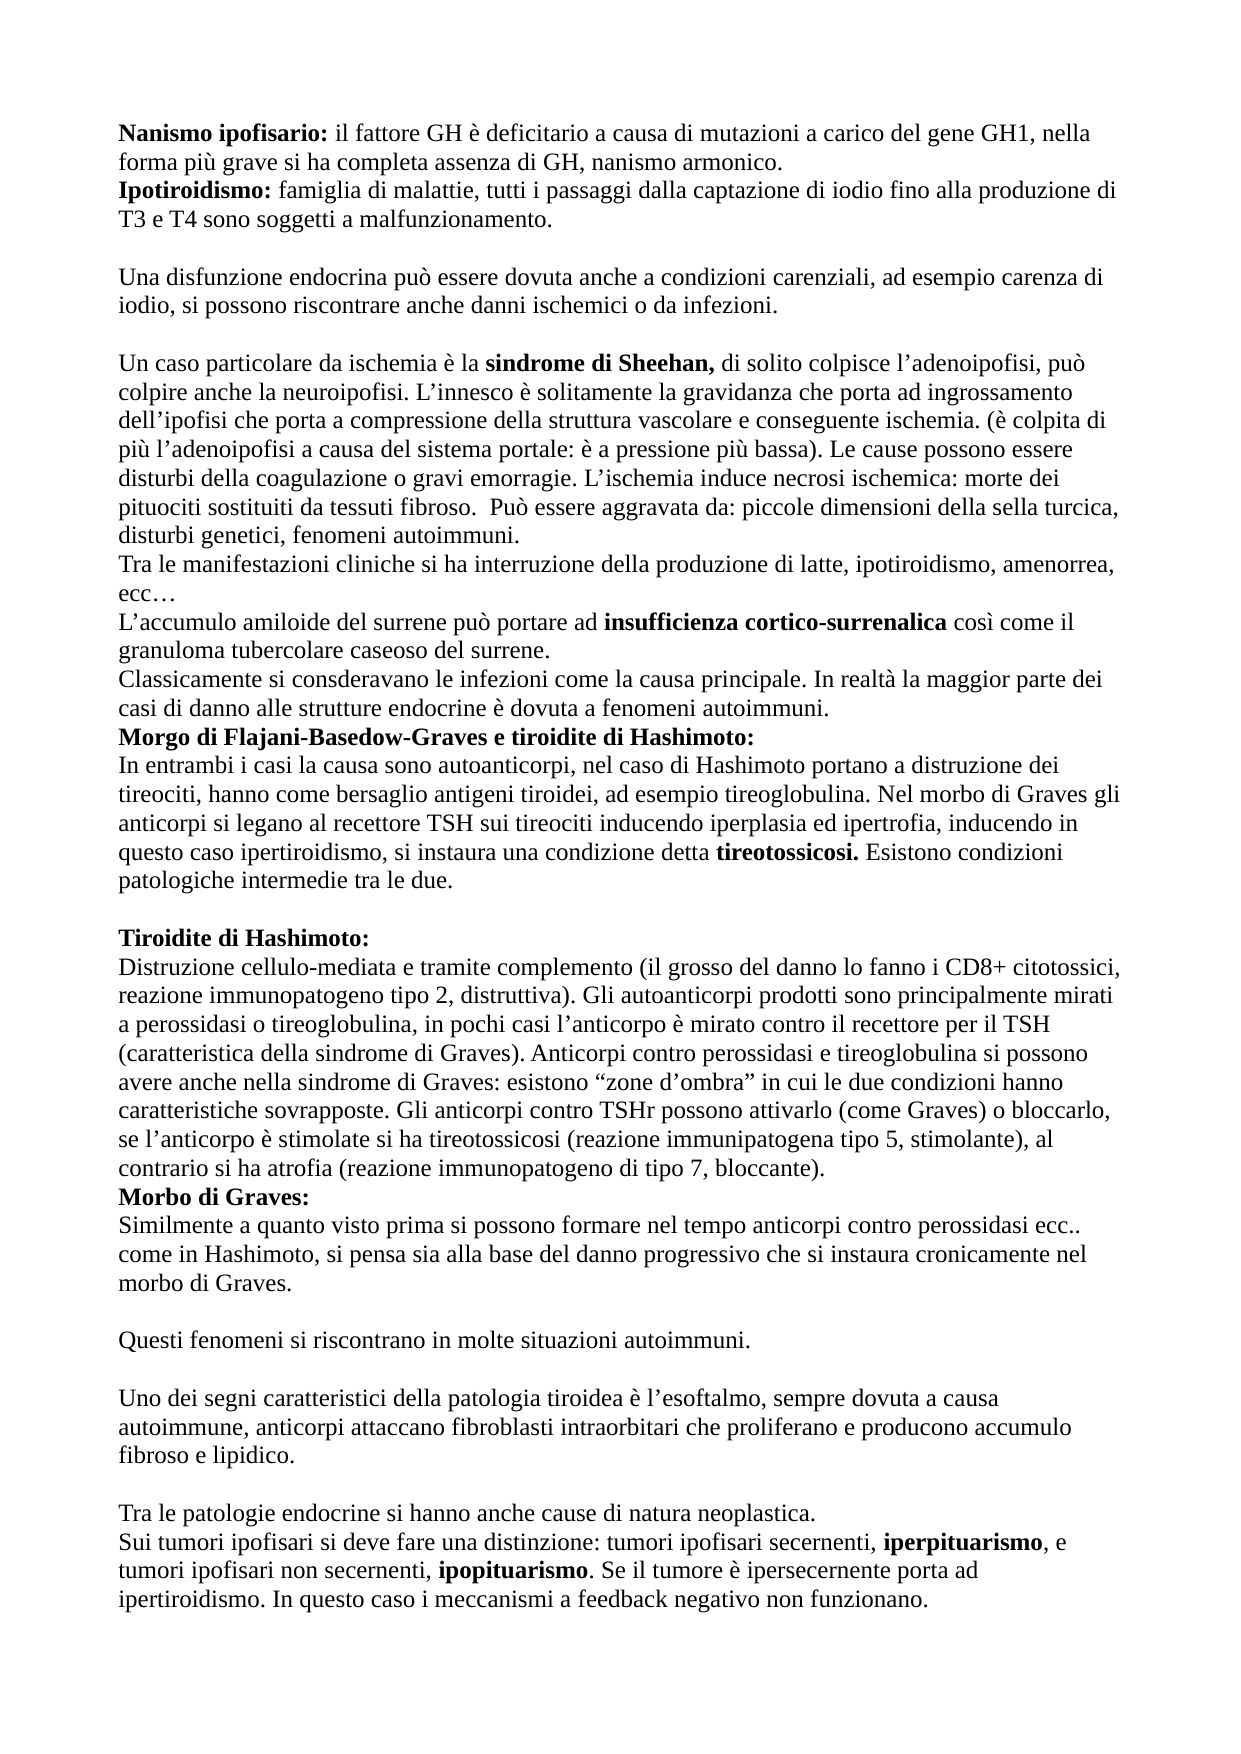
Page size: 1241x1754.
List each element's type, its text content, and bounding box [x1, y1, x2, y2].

text In entrambi i casi la causa sono autoanticorpi, nel caso di Hashimoto portano a distruzione dei tireociti, hanno come bersaglio antigeni tiroidei, ad esempio tireoglobulina. Nel morbo di Graves gli anticorpi si legano al recettore TSH sui tireociti inducendo iperplasia ed ipertrofia, inducendo in questo caso ipertiroidismo, si instaura una condizione detta tireotossicosi. Esistono condizioni patologiche intermedie tra le due. [118, 751, 1122, 894]
text Questi fenomeni si riscontrano in molte situazioni autoimmuni. [118, 1326, 1122, 1354]
text Distruzione cellulo-mediata e tramite complemento (il grosso del danno lo fanno i CD8+ citotossici, reazione immunopatogeno tipo 2, distruttiva). Gli autoanticorpi prodotti sono principalmente mirati a perossidasi o tireoglobulina, in pochi casi l’anticorpo è mirato contro il recettore per il TSH (caratteristica della sindrome di Graves). Anticorpi contro perossidasi e tireoglobulina si possono avere anche nella sindrome di Graves: esistono “zone d’ombra” in cui le due condizioni hanno caratteristiche sovrapposte. Gli anticorpi contro TSHr possono attivarlo (come Graves) o bloccarlo, se l’anticorpo è stimolate si ha tireotossicosi (reazione immunipatogena tipo 5, stimolante), al contrario si ha atrofia (reazione immunopatogeno di tipo 7, bloccante). [118, 952, 1122, 1182]
text Tra le patologie endocrine si hanno anche cause di natura neoplastica. [118, 1498, 1122, 1527]
text Un caso particolare da ischemia è la sindrome di Sheehan, di solito colpisce l’adenoipofisi, può colpire anche la neuroipofisi. L’innesco è solitamente la gravidanza che porta ad ingrossamento dell’ipofisi che porta a compressione della struttura vascolare e conseguente ischemia. (è colpita di più l’adenoipofisi a causa del sistema portale: è a pressione più bassa). Le cause possono essere disturbi della coagulazione o gravi emorragie. L’ischemia induce necrosi ischemica: morte dei pituociti sostituiti da tessuti fibroso. Può essere aggravata da: piccole dimensioni della sella turcica, disturbi genetici, fenomeni autoimmuni. [118, 348, 1122, 549]
text Morbo di Graves: [118, 1182, 1122, 1211]
text Similmente a quanto visto prima si possono formare nel tempo anticorpi contro perossidasi ecc.. come in Hashimoto, si pensa sia alla base del danno progressivo che si instaura cronicamente nel morbo di Graves. [118, 1211, 1122, 1297]
text Uno dei segni caratteristici della patologia tiroidea è l’esoftalmo, sempre dovuta a causa autoimmune, anticorpi attaccano fibroblasti intraorbitari che proliferano e producono accumulo fibroso e lipidico. [118, 1383, 1122, 1469]
text Nanismo ipofisario: il fattore GH è deficitario a causa di mutazioni a carico del gene GH1, nella forma più grave si ha completa assenza di GH, nanismo armonico. [118, 118, 1122, 176]
text Sui tumori ipofisari si deve fare una distinzione: tumori ipofisari secernenti, iperpituarismo, e tumori ipofisari non secernenti, ipopituarismo. Se il tumore è ipersecernente porta ad ipertiroidismo. In questo caso i meccanismi a feedback negativo non funzionano. [118, 1527, 1122, 1613]
text Morgo di Flajani-Basedow-Graves e tiroidite di Hashimoto: [118, 722, 1122, 751]
text Classicamente si consderavano le infezioni come la causa principale. In realtà la maggior parte dei casi di danno alle strutture endocrine è dovuta a fenomeni autoimmuni. [118, 664, 1122, 722]
text Una disfunzione endocrina può essere dovuta anche a condizioni carenziali, ad esempio carenza di iodio, si possono riscontrare anche danni ischemici o da infezioni. [118, 262, 1122, 319]
text Ipotiroidismo: famiglia di malattie, tutti i passaggi dalla captazione di iodio fino alla produzione di T3 e T4 sono soggetti a malfunzionamento. [118, 176, 1122, 233]
text Tiroidite di Hashimoto: [118, 923, 1122, 952]
text L’accumulo amiloide del surrene può portare ad insufficienza cortico-surrenalica così come il granuloma tubercolare caseoso del surrene. [118, 607, 1122, 664]
text Tra le manifestazioni cliniche si ha interruzione della produzione di latte, ipotiroidismo, amenorrea, ecc… [118, 549, 1122, 607]
